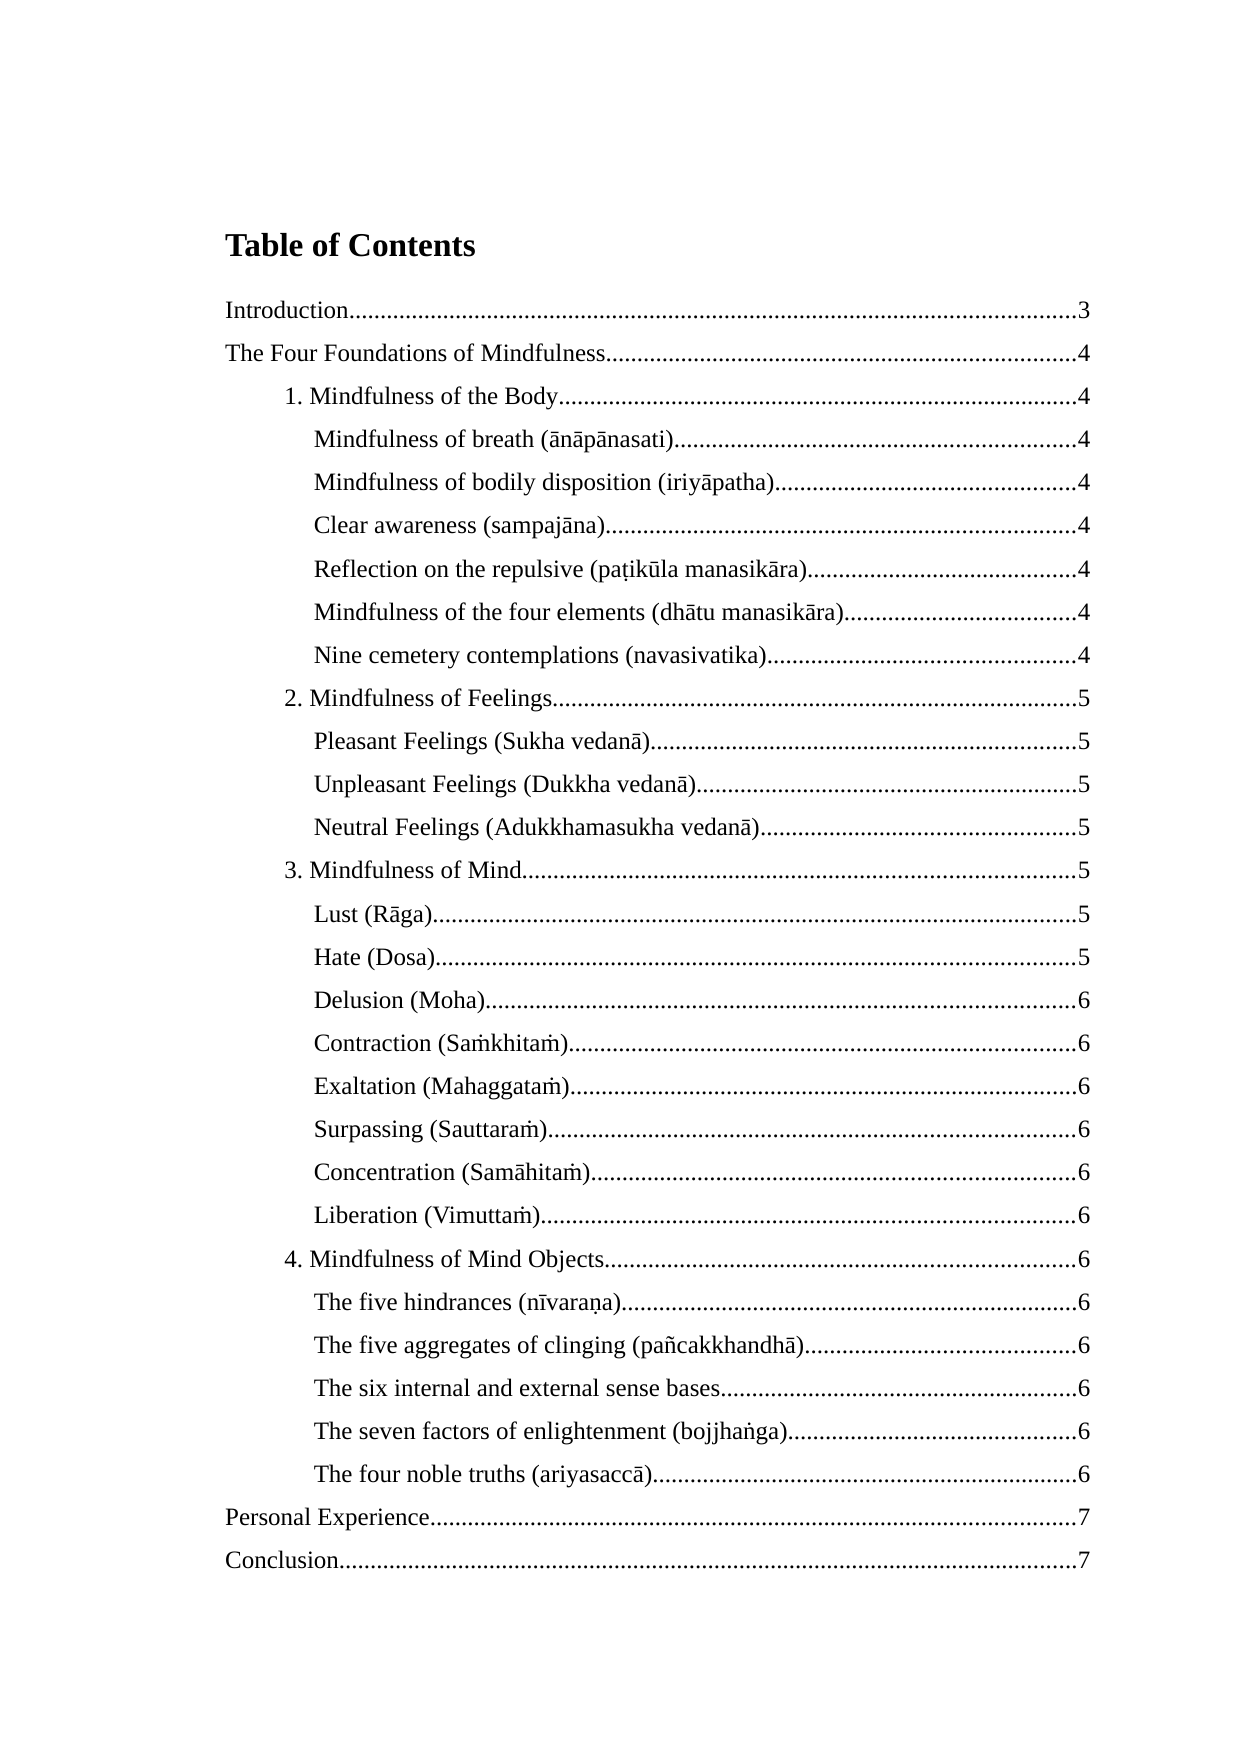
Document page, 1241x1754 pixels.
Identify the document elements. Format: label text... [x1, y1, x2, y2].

text Mindfulness of bodily disposition (iriyāpatha) 4 [313, 467, 1090, 496]
text Concentration (Samāhitaṁ) 6 [313, 1157, 1090, 1186]
text Neutral Feelings (Adukkhamasukha vedanā) 5 [313, 812, 1090, 841]
text Clear awareness (sampajāna) 4 [313, 511, 1090, 539]
text The five aggregates of clinging (pañcakkhandhā) 6 [313, 1330, 1090, 1359]
text The six internal and external sense bases 6 [313, 1373, 1090, 1402]
text Exaltation (Mahaggataṁ) 6 [313, 1071, 1090, 1100]
text 2. Mindfulness of Feelings 5 [284, 683, 1090, 712]
text Pleasant Feelings (Sukha vedanā) 5 [313, 726, 1090, 755]
text 1. Mindfulness of the Body 4 [284, 381, 1090, 410]
text Introduction 3 [225, 295, 1090, 324]
text Contraction (Saṁkhitaṁ) 6 [313, 1028, 1090, 1057]
text Liberation (Vimuttaṁ) 6 [313, 1201, 1090, 1229]
text 3. Mindfulness of Mind 5 [284, 856, 1090, 884]
text Mindfulness of the four elements (dhātu manasikāra) 4 [313, 597, 1090, 626]
text 4. Mindfulness of Mind Objects 6 [284, 1244, 1090, 1272]
text Reflection on the repulsive (paṭikūla manasikāra) 4 [313, 554, 1090, 582]
text Delusion (Moha) 6 [313, 985, 1090, 1014]
text Personal Experience 7 [225, 1502, 1090, 1531]
text The five hindrances (nīvaraṇa) 6 [313, 1287, 1090, 1316]
text The Four Foundations of Mindfulness 4 [225, 338, 1090, 367]
text Nine cemetery contemplations (navasivatika) 4 [313, 640, 1090, 669]
text Mindfulness of breath (ānāpānasati) 4 [313, 424, 1090, 453]
subtitle Table of Contents [225, 225, 1090, 263]
text Conclusion 7 [225, 1546, 1090, 1574]
text Hate (Dosa) 5 [313, 942, 1090, 971]
text The four noble truths (ariyasaccā) 6 [313, 1459, 1090, 1488]
text Surpassing (Sauttaraṁ) 6 [313, 1114, 1090, 1143]
text Lust (Rāga) 5 [313, 899, 1090, 927]
text The seven factors of enlightenment (bojjhaṅga) 6 [313, 1416, 1090, 1445]
text Unpleasant Feelings (Dukkha vedanā) 5 [313, 769, 1090, 798]
